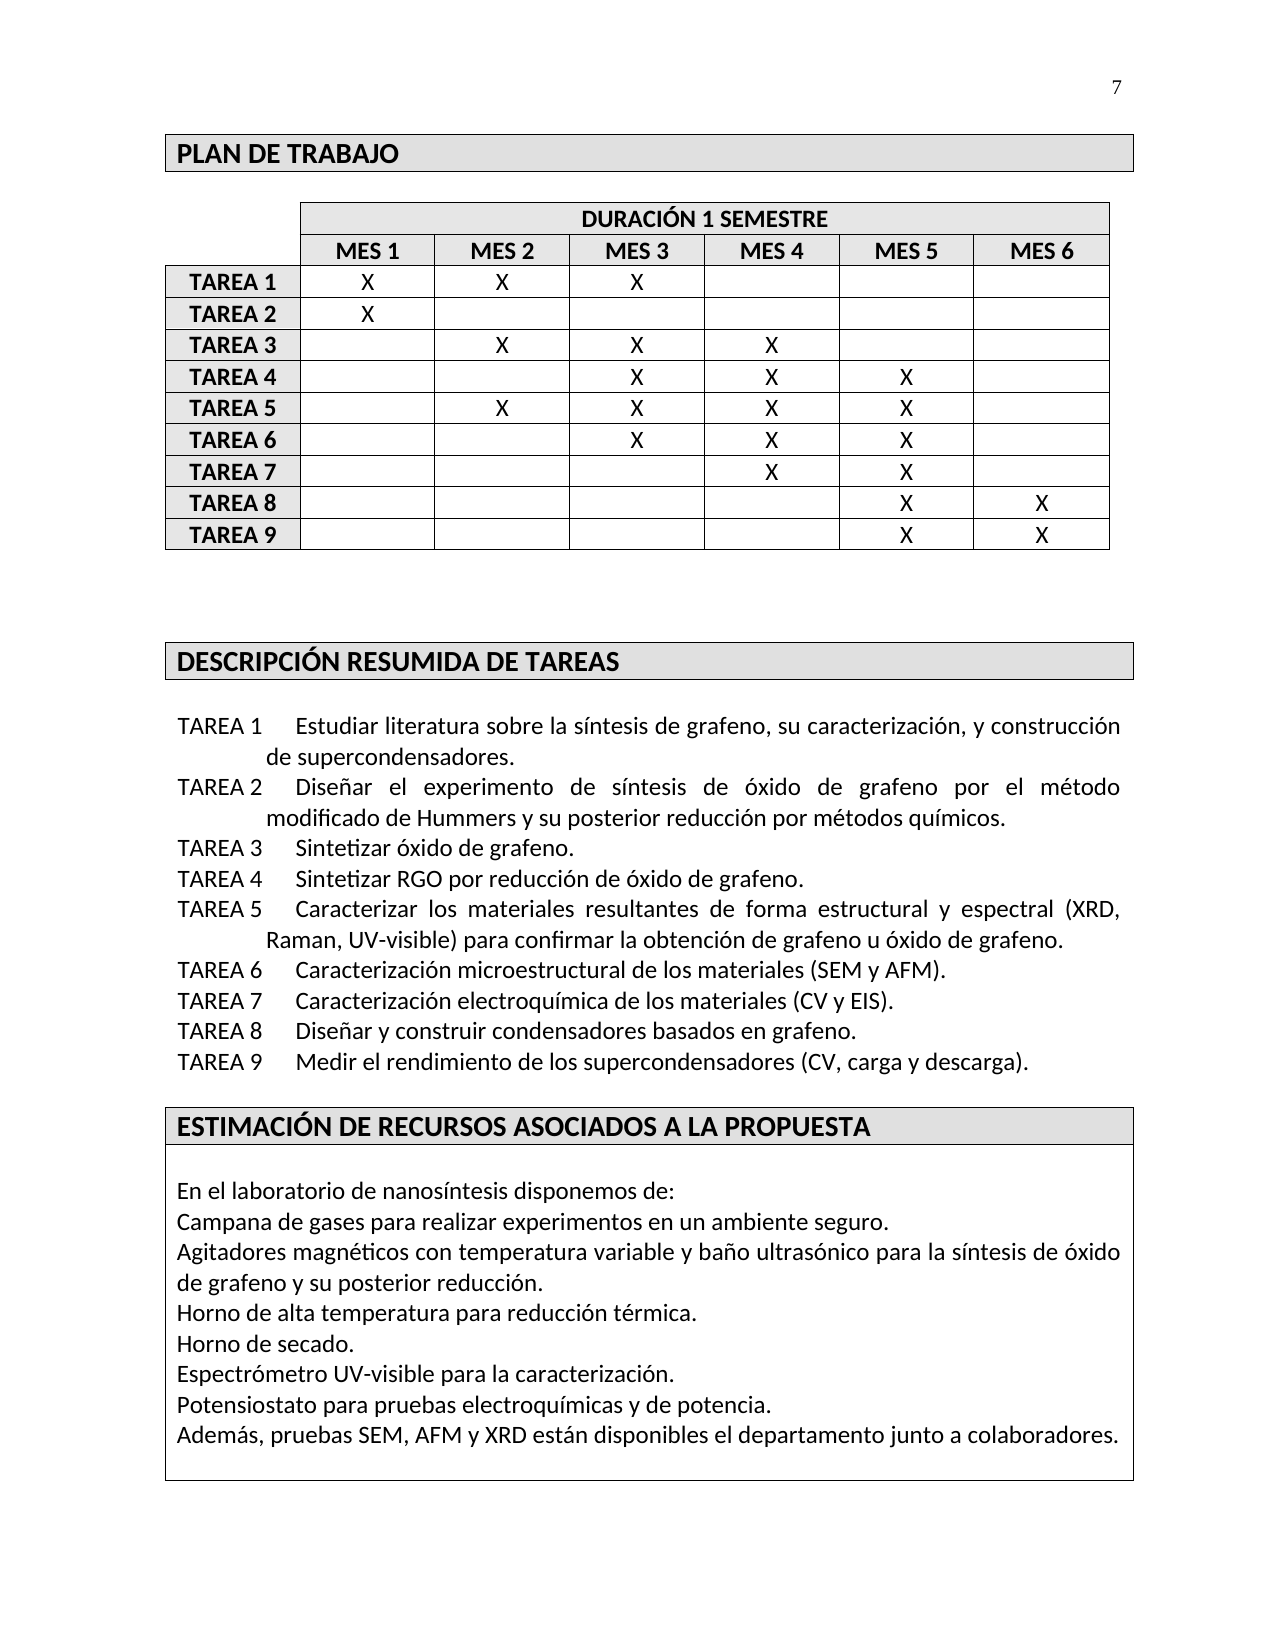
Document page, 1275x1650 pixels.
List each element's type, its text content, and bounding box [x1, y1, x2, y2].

table_cell MES 3 [570, 235, 704, 265]
table_cell [435, 424, 569, 455]
table_cell [435, 361, 569, 392]
table_cell [974, 361, 1109, 392]
subtitle Diseñar y construir condensadores basados en grafeno. [177, 1015, 1122, 1046]
table_cell X [570, 361, 704, 392]
table_cell [974, 424, 1109, 455]
table_cell MES 1 [301, 235, 434, 265]
table_cell [570, 519, 704, 549]
table_cell TAREA 4 [166, 361, 300, 392]
table_cell X [705, 361, 839, 392]
table_cell X [974, 487, 1109, 518]
table_cell [435, 298, 569, 328]
list Sintetizar RGO por reducción de óxido de grafeno. [177, 863, 1122, 893]
table_cell TAREA 5 [166, 393, 300, 423]
table_cell En el laboratorio de nanosíntesis disponemos de: Campana de gases para realizar experimentos en un ambiente seguro. Agitadores magnéticos con temperatura variable y baño ultrasónico para la síntesis de óxido de grafeno y su posterior reducción. Horno de alta temperatura para reducción térmica. Horno de secado. Espectrómetro UV-visible para la caracterización. Potensiostato para pruebas electroquímicas y de potencia. Además, pruebas SEM, AFM y XRD están disponibles el departamento junto a colaboradores. [166, 1145, 1133, 1480]
table_cell [705, 266, 839, 297]
table_cell TAREA 7 [166, 456, 300, 486]
table_header DURACIÓN 1 SEMESTRE [301, 203, 1109, 234]
table_cell X [435, 393, 569, 423]
table_cell [301, 424, 434, 455]
table_cell X [570, 266, 704, 297]
table_cell X [840, 456, 973, 486]
table_cell X [435, 266, 569, 297]
table_cell MES 6 [974, 235, 1109, 265]
subtitle Diseñar el experimento de síntesis de óxido de grafeno por el método modificado de Hummers y su posterior reducción por métodos químicos. [177, 771, 1122, 832]
table_cell [840, 298, 973, 328]
table_cell [974, 456, 1109, 486]
table_cell X [705, 393, 839, 423]
table_cell [974, 330, 1109, 360]
table_cell [570, 298, 704, 328]
table_cell [301, 361, 434, 392]
table_header [165, 202, 300, 234]
table_cell [974, 266, 1109, 297]
table_cell X [705, 456, 839, 486]
table_cell TAREA 9 [166, 519, 300, 549]
table_header DESCRIPCIÓN RESUMIDA DE TAREAS [166, 643, 1133, 679]
table_cell X [301, 266, 434, 297]
table_cell X [570, 330, 704, 360]
subtitle Caracterizar los materiales resultantes de forma estructural y espectral (XRD, Raman, UV-visible) para confirmar la obtención de grafeno u óxido de grafeno. [177, 893, 1122, 954]
table_cell TAREA 6 [166, 424, 300, 455]
table_cell [301, 519, 434, 549]
table_cell [435, 487, 569, 518]
table_cell TAREA 1 [166, 266, 300, 297]
table_cell [435, 519, 569, 549]
table_cell X [840, 487, 973, 518]
table_cell [974, 393, 1109, 423]
table_cell [301, 456, 434, 486]
table_cell [974, 298, 1109, 328]
subtitle Medir el rendimiento de los supercondensadores (CV, carga y descarga). [177, 1046, 1122, 1076]
table_cell MES 4 [705, 235, 839, 265]
table_cell TAREA 2 [166, 298, 300, 328]
table_cell X [570, 393, 704, 423]
table_cell X [570, 424, 704, 455]
table_cell [165, 234, 300, 265]
table_cell [301, 393, 434, 423]
table_cell [435, 456, 569, 486]
table_cell [705, 519, 839, 549]
table_cell [570, 487, 704, 518]
table_cell [840, 266, 973, 297]
table_cell X [840, 519, 973, 549]
table_cell [301, 487, 434, 518]
subtitle Sintetizar óxido de grafeno. [177, 832, 1122, 863]
list Caracterización electroquímica de los materiales (CV y EIS). [177, 985, 1122, 1015]
table_cell X [435, 330, 569, 360]
table_cell [840, 330, 973, 360]
table_cell TAREA 8 [166, 487, 300, 518]
table_cell [301, 330, 434, 360]
table_cell X [705, 424, 839, 455]
table_cell MES 2 [435, 235, 569, 265]
table_header ESTIMACIÓN DE RECURSOS ASOCIADOS A LA PROPUESTA [166, 1108, 1133, 1144]
table_cell [570, 456, 704, 486]
table_cell X [840, 393, 973, 423]
table_cell X [840, 424, 973, 455]
table_cell X [705, 330, 839, 360]
table_cell TAREA 3 [166, 330, 300, 360]
table_cell X [974, 519, 1109, 549]
subtitle Estudiar literatura sobre la síntesis de grafeno, su caracterización, y construcción de supercondensadores. [177, 710, 1122, 771]
table_header PLAN DE TRABAJO [166, 135, 1133, 171]
table_cell MES 5 [840, 235, 973, 265]
list Caracterización microestructural de los materiales (SEM y AFM). [177, 954, 1122, 985]
table_cell [705, 298, 839, 328]
table_cell [705, 487, 839, 518]
table_cell X [301, 298, 434, 328]
table_cell X [840, 361, 973, 392]
